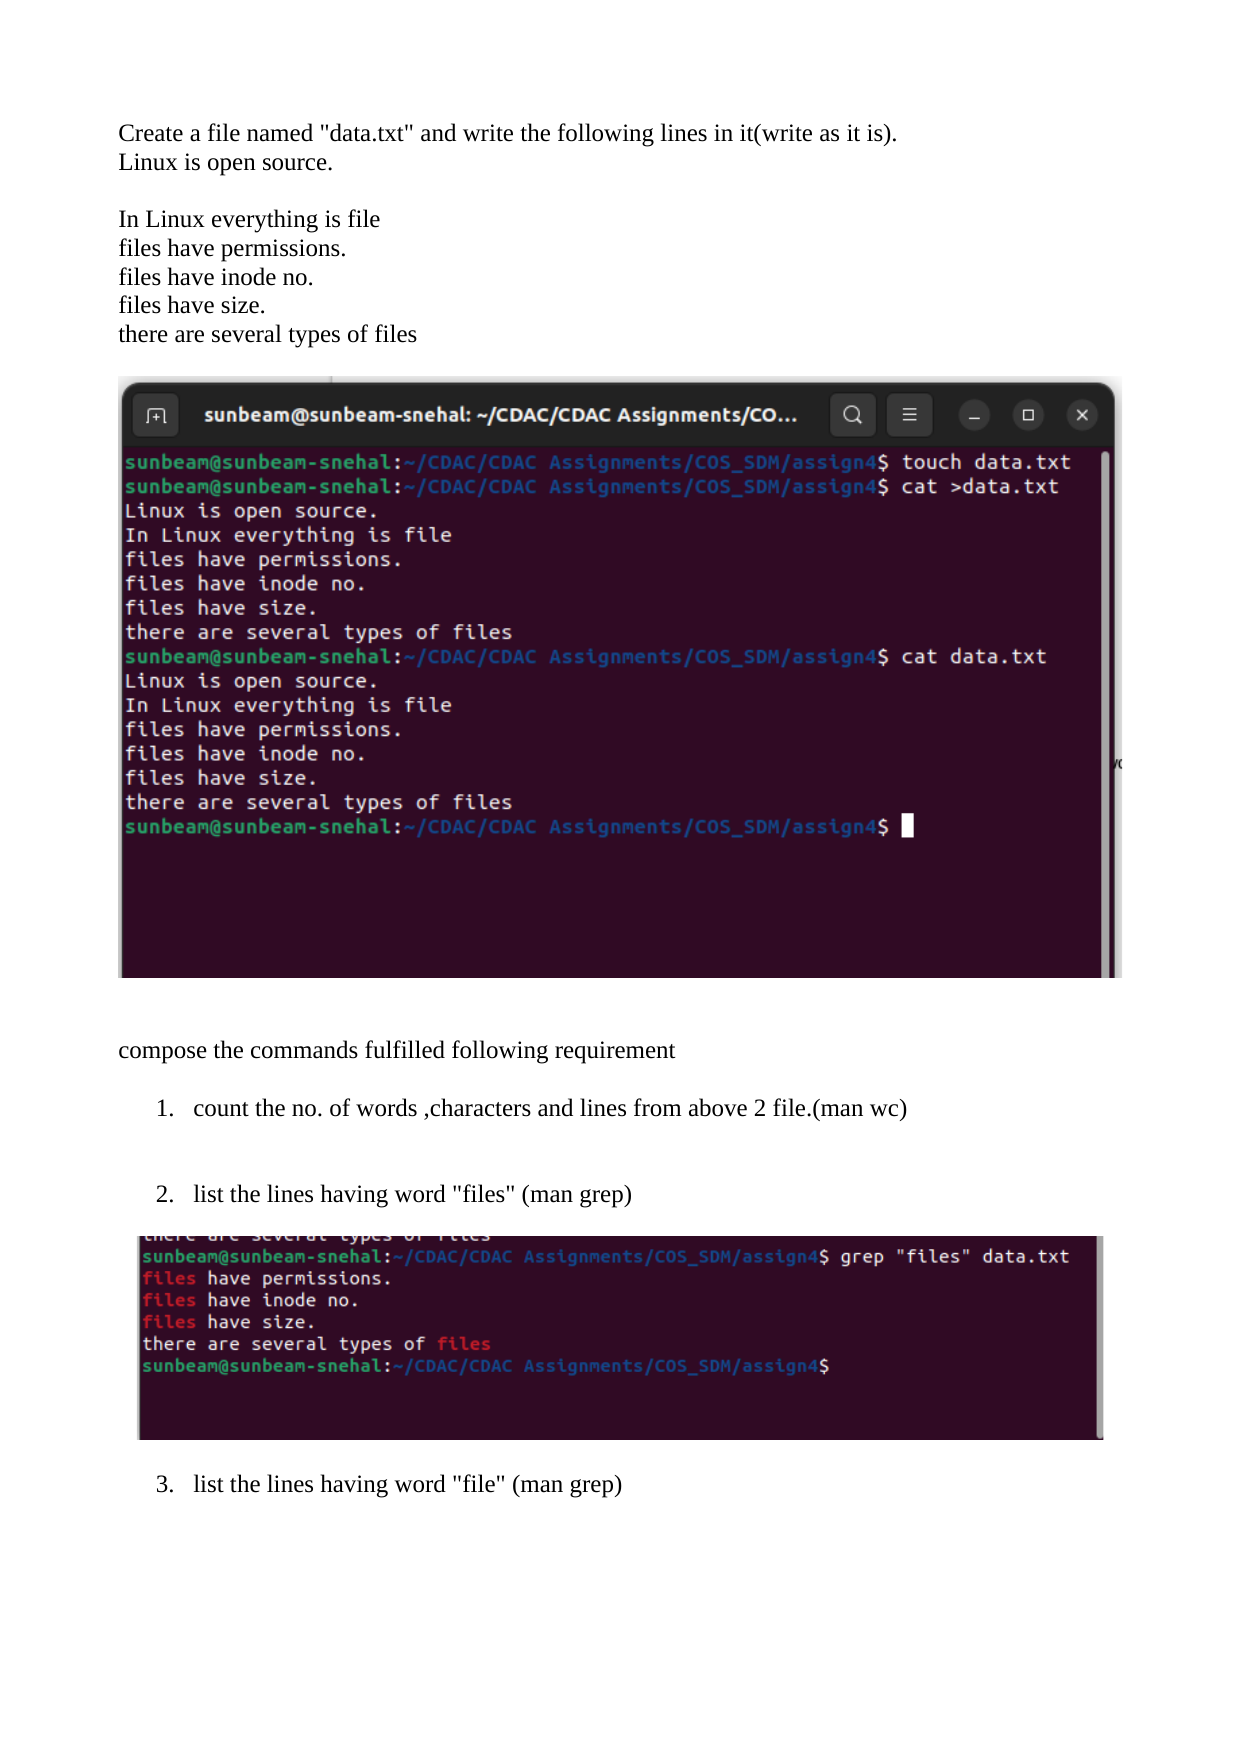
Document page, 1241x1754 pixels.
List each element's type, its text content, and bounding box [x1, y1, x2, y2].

text files have permissions. [118, 233, 1122, 262]
text In Linux everything is file [118, 204, 1122, 233]
text files have inode no. [118, 262, 1122, 291]
text Create a file named "data.txt" and write the following lines in it(write as it is). [118, 118, 1122, 147]
text Linux is open source. [118, 147, 1122, 176]
list count the no. of words ,characters and lines from above 2 file.(man wc) [156, 1093, 1122, 1122]
picture [136, 1236, 1104, 1440]
text files have size. [118, 291, 1122, 319]
text compose the commands fulfilled following requirement [118, 1035, 1122, 1064]
picture [118, 376, 1123, 978]
text there are several types of files [118, 319, 1122, 348]
list list the lines having word "files" (man grep) [156, 1179, 1122, 1208]
list list the lines having word "file" (man grep) [156, 1469, 1122, 1497]
